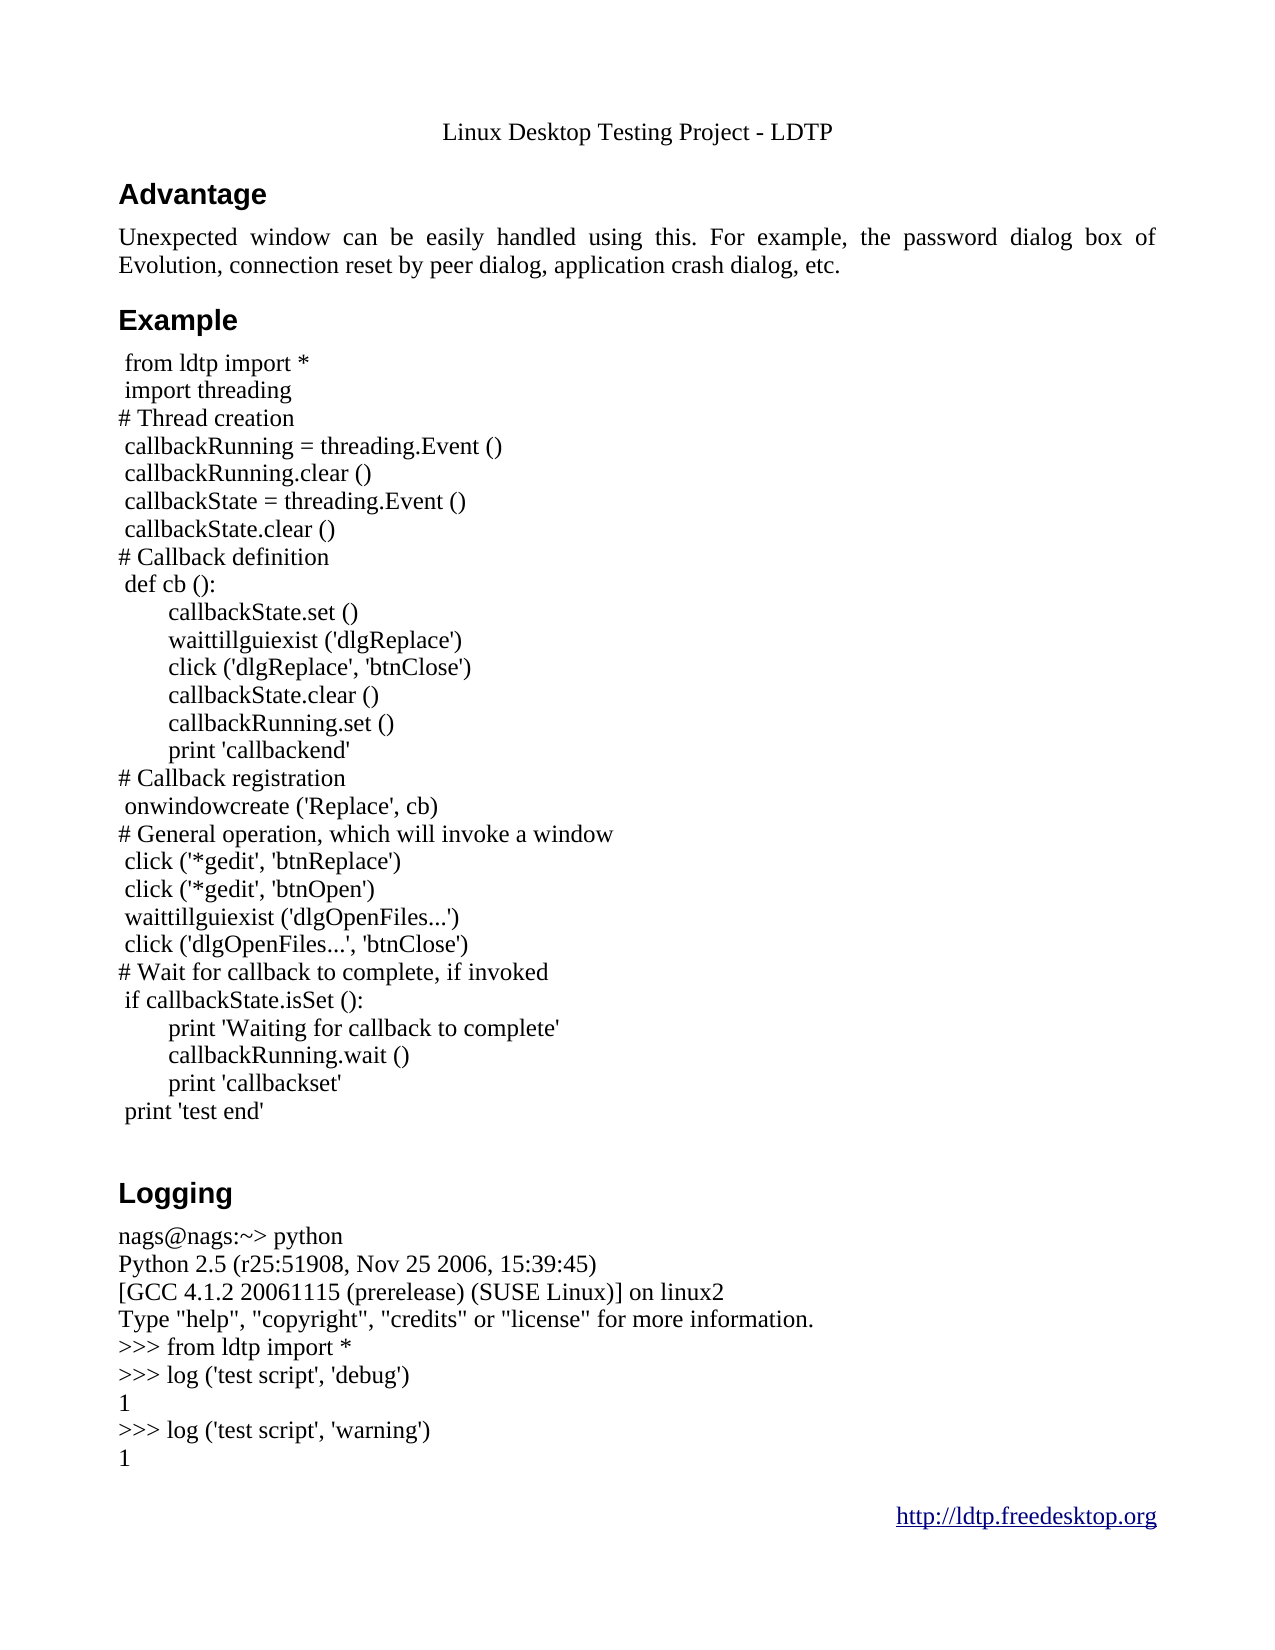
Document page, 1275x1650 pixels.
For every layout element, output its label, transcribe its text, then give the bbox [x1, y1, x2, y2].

subtitle Example [118, 304, 1157, 336]
text click ('*gedit', 'btnReplace') [118, 847, 1157, 875]
text # Callback registration [118, 764, 1157, 792]
text callbackState.clear () [118, 515, 1157, 543]
text click ('*gedit', 'btnOpen') [118, 875, 1157, 903]
text callbackState.clear () [118, 681, 1157, 709]
text click ('dlgReplace', 'btnClose') [118, 653, 1157, 681]
text onwindowcreate ('Replace', cb) [118, 792, 1157, 820]
text from ldtp import * [118, 349, 1157, 376]
subtitle Advantage [118, 178, 1157, 211]
text waittillguiexist ('dlgOpenFiles...') [118, 903, 1157, 931]
text def cb (): [118, 570, 1157, 598]
text callbackState.set () [118, 598, 1157, 626]
text # Thread creation [118, 404, 1157, 432]
text # Wait for callback to complete, if invoked [118, 958, 1157, 986]
text import threading [118, 376, 1157, 404]
text Type "help", "copyright", "credits" or "license" for more information. [118, 1306, 1157, 1333]
text # General operation, which will invoke a window [118, 820, 1157, 847]
text callbackRunning.set () [118, 709, 1157, 737]
text 1 [118, 1444, 1157, 1472]
text print 'callbackset' [118, 1069, 1157, 1097]
subtitle Logging [118, 1177, 1157, 1210]
text print 'callbackend' [118, 737, 1157, 764]
text >>> from ldtp import * [118, 1333, 1157, 1361]
text Python 2.5 (r25:51908, Nov 25 2006, 15:39:45) [118, 1250, 1157, 1278]
text waittillguiexist ('dlgReplace') [118, 626, 1157, 653]
text print 'test end' [118, 1097, 1157, 1124]
text Unexpected window can be easily handled using this. For example, the password dialog box of Evolution, connection reset by peer dialog, application crash dialog, etc. [118, 223, 1157, 279]
text callbackState = threading.Event () [118, 487, 1157, 515]
text # Callback definition [118, 543, 1157, 570]
text print 'Waiting for callback to complete' [118, 1014, 1157, 1041]
text [GCC 4.1.2 20061115 (prerelease) (SUSE Linux)] on linux2 [118, 1278, 1157, 1306]
text >>> log ('test script', 'debug') [118, 1361, 1157, 1389]
text nags@nags:~> python [118, 1222, 1157, 1250]
text callbackRunning = threading.Event () [118, 432, 1157, 459]
text callbackRunning.clear () [118, 459, 1157, 487]
text if callbackState.isSet (): [118, 986, 1157, 1014]
text callbackRunning.wait () [118, 1041, 1157, 1069]
text 1 [118, 1389, 1157, 1416]
text click ('dlgOpenFiles...', 'btnClose') [118, 931, 1157, 958]
text >>> log ('test script', 'warning') [118, 1416, 1157, 1444]
